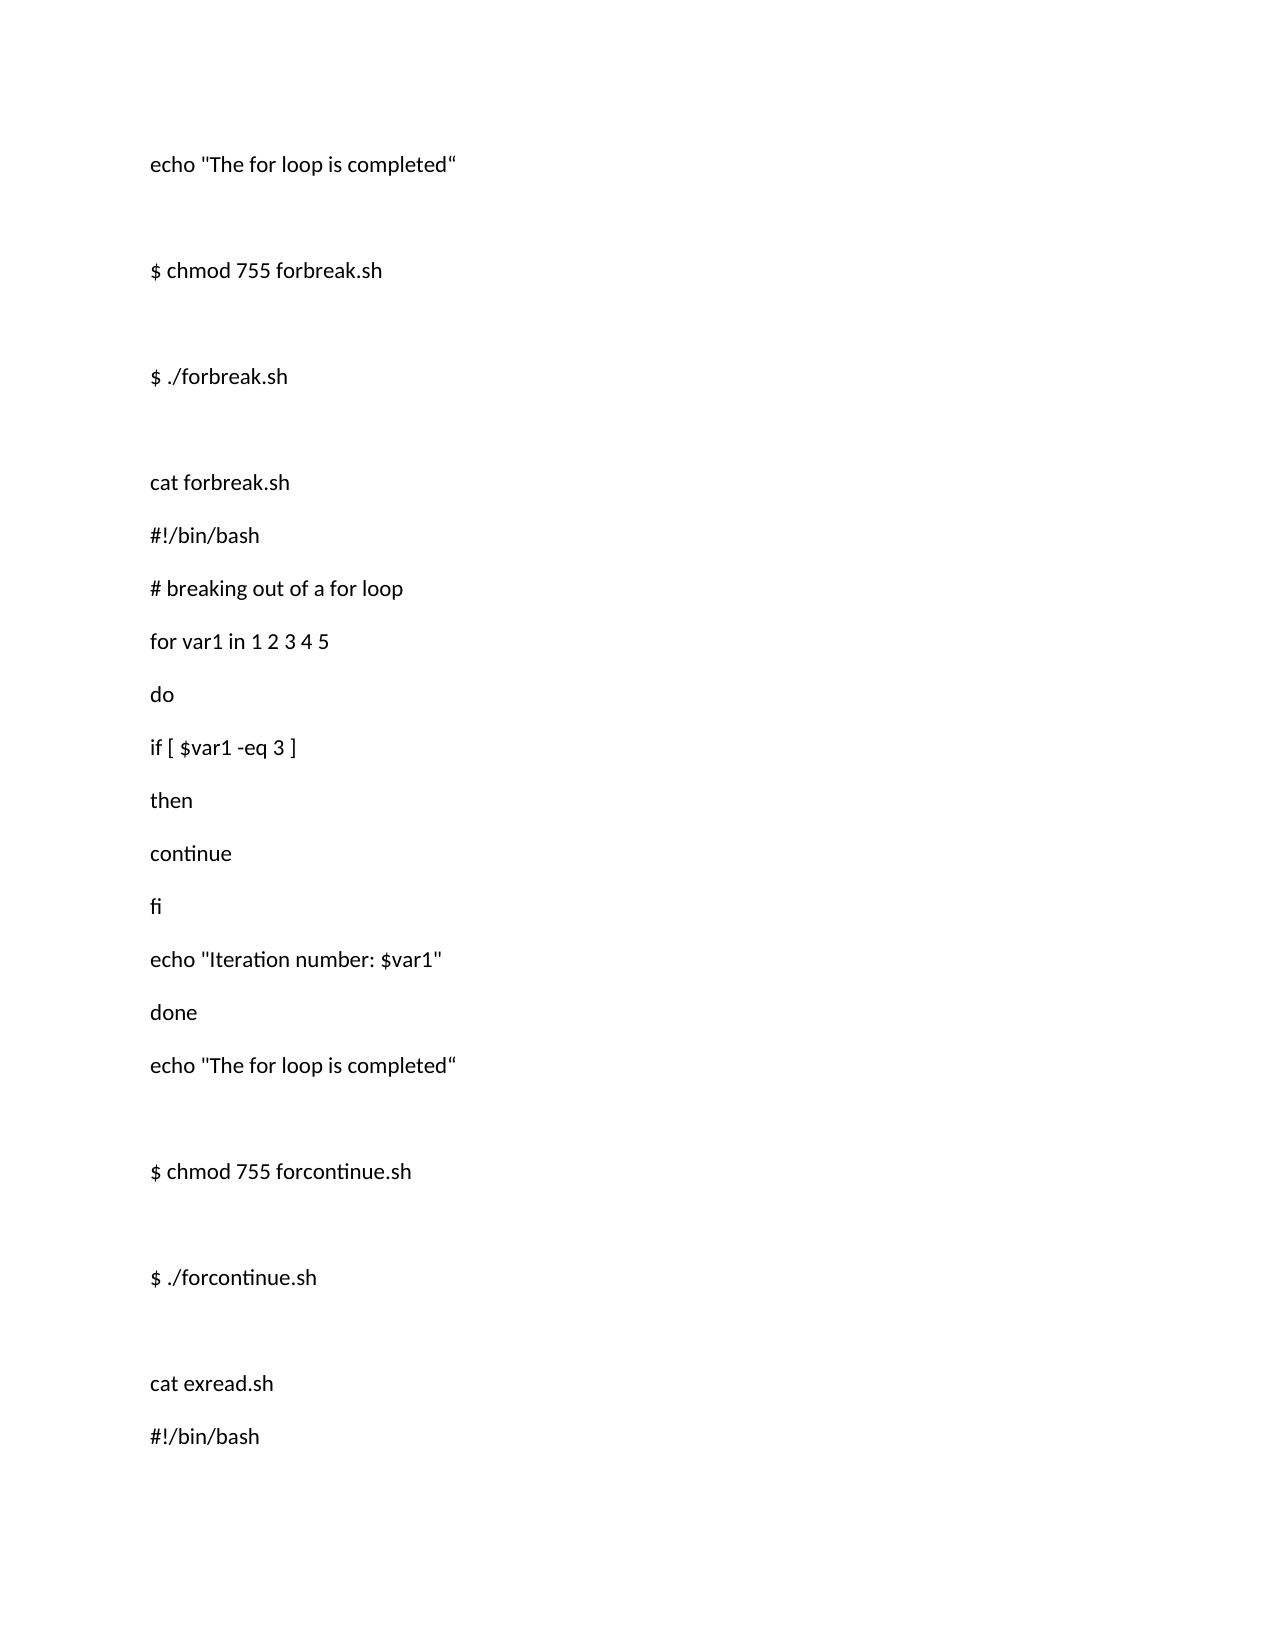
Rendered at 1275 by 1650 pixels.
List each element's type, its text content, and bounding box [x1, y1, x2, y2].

text cat forbreak.sh [150, 468, 1125, 496]
text echo "The for loop is completed“ [150, 1051, 1125, 1079]
text echo "Iteration number: $var1" [150, 945, 1125, 973]
text cat exread.sh [150, 1369, 1125, 1397]
text done [150, 998, 1125, 1026]
text if [ $var1 -eq 3 ] [150, 733, 1125, 761]
text # breaking out of a for loop [150, 574, 1125, 602]
text echo "The for loop is completed“ [150, 150, 1125, 178]
text continue [150, 839, 1125, 867]
text do [150, 680, 1125, 708]
text $ chmod 755 forbreak.sh [150, 256, 1125, 284]
text for var1 in 1 2 3 4 5 [150, 627, 1125, 655]
text #!/bin/bash [150, 521, 1125, 549]
text $ chmod 755 forcontinue.sh [150, 1157, 1125, 1185]
text $ ./forcontinue.sh [150, 1263, 1125, 1291]
text fi [150, 892, 1125, 920]
text $ ./forbreak.sh [150, 362, 1125, 390]
text #!/bin/bash [150, 1422, 1125, 1451]
text then [150, 786, 1125, 814]
